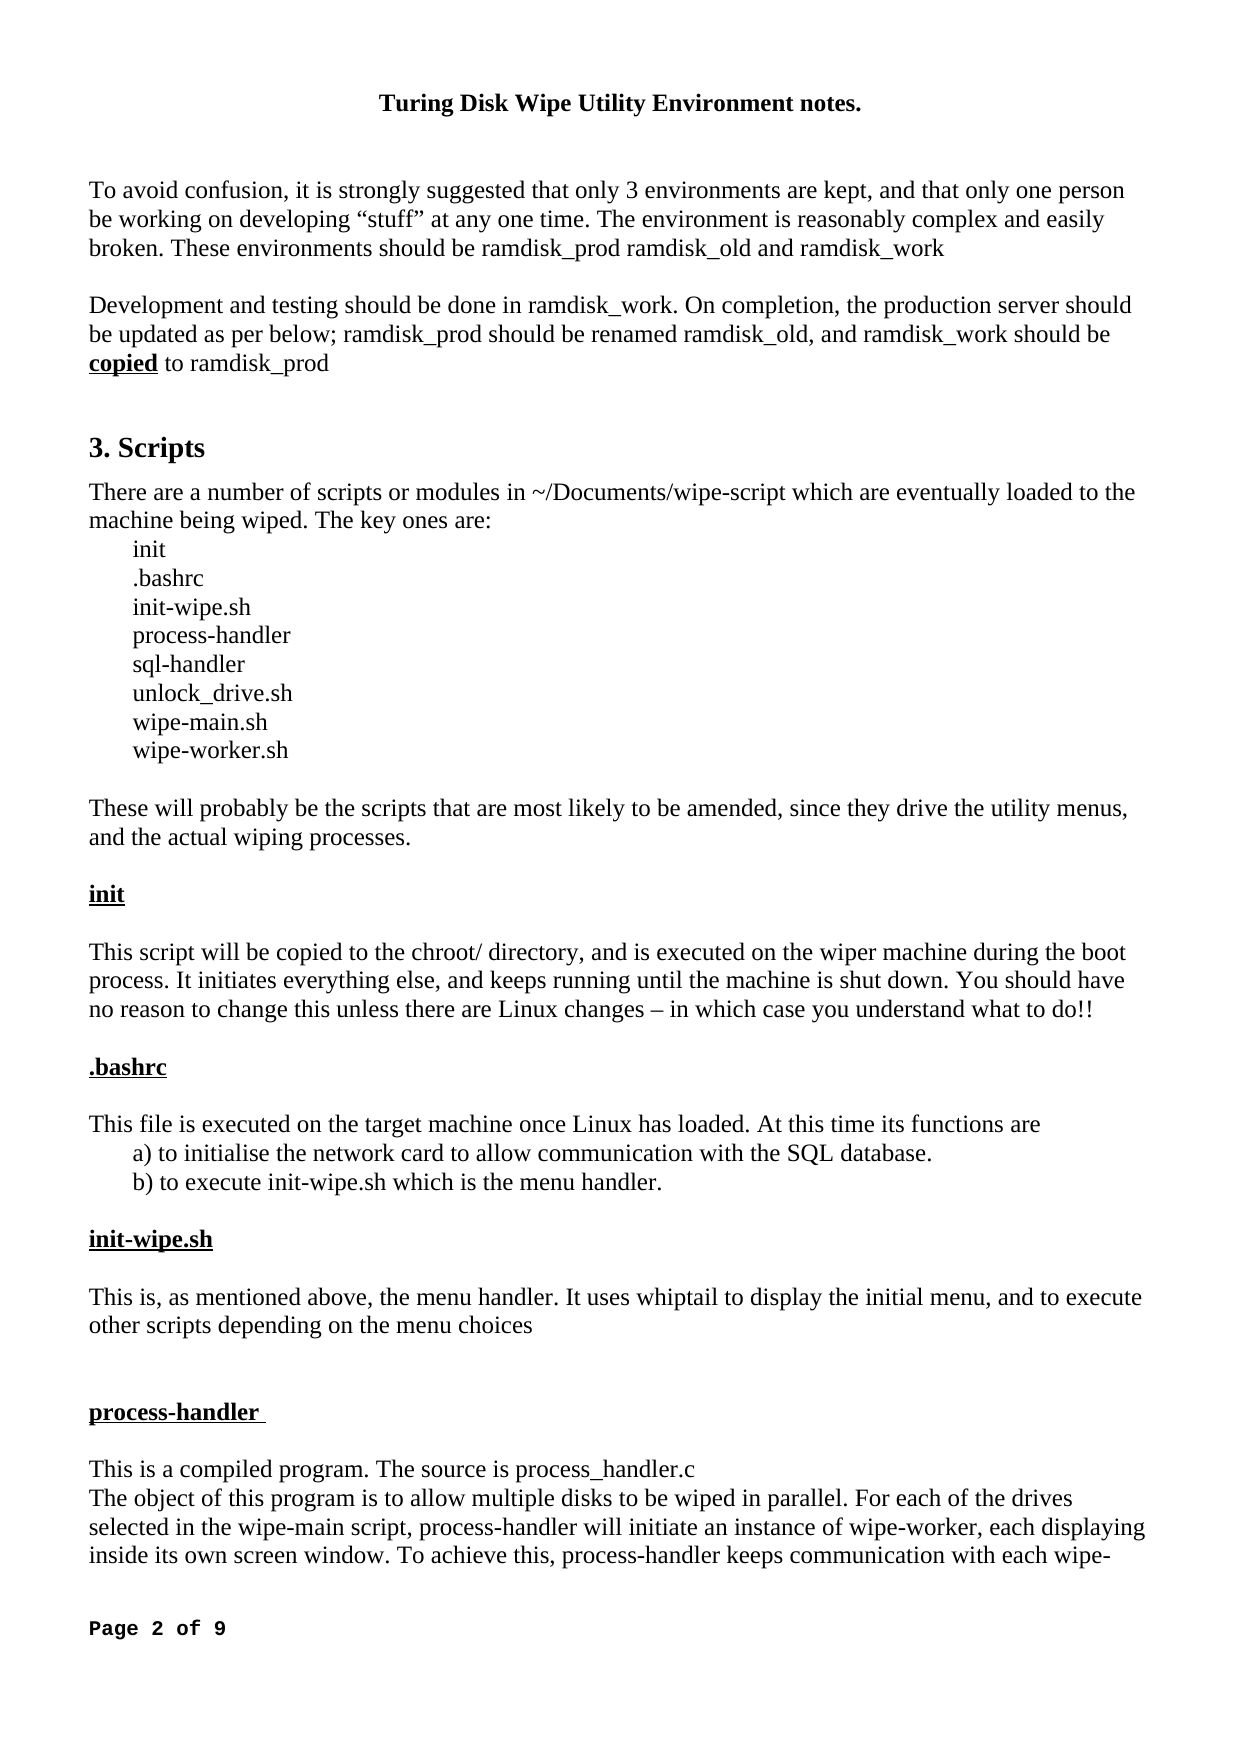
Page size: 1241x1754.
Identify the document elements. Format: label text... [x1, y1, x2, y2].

subtitle 3. Scripts [88, 431, 1152, 464]
text init [88, 879, 1152, 908]
text process-handler [88, 620, 1152, 649]
text This file is executed on the target machine once Linux has loaded. At this time its functions are [88, 1109, 1152, 1138]
text init [88, 534, 1152, 563]
text .bashrc [88, 1052, 1152, 1080]
text This is a compiled program. The source is process_handler.c [88, 1454, 1152, 1483]
text b) to execute init-wipe.sh which is the menu handler. [88, 1167, 1152, 1195]
text unlock_drive.sh [88, 678, 1152, 707]
text a) to initialise the network card to allow communication with the SQL database. [88, 1138, 1152, 1167]
text Development and testing should be done in ramdisk_work. On completion, the production server should be updated as per below; ramdisk_prod should be renamed ramdisk_old, and ramdisk_work should be copied to ramdisk_prod [88, 291, 1152, 377]
text .bashrc [88, 563, 1152, 592]
text process-handler [88, 1397, 1152, 1425]
text To avoid confusion, it is strongly suggested that only 3 environments are kept, and that only one person be working on developing “stuff” at any one time. The environment is reasonably complex and easily broken. These environments should be ramdisk_prod ramdisk_old and ramdisk_work [88, 176, 1152, 262]
text This script will be copied to the chroot/ directory, and is executed on the wiper machine during the boot process. It initiates everything else, and keeps running until the machine is shut down. You should have no reason to change this unless there are Linux changes – in which case you understand what to do!! [88, 937, 1152, 1023]
text wipe-worker.sh [88, 735, 1152, 764]
text The object of this program is to allow multiple disks to be wiped in parallel. For each of the drives selected in the wipe-main script, process-handler will initiate an instance of wipe-worker, each displaying inside its own screen window. To achieve this, process-handler keeps communication with each wipe- [88, 1483, 1152, 1569]
text These will probably be the scripts that are most likely to be amended, since they drive the utility menus, and the actual wiping processes. [88, 793, 1152, 850]
text init-wipe.sh [88, 1224, 1152, 1253]
text This is, as mentioned above, the menu handler. It uses whiptail to display the initial menu, and to execute other scripts depending on the menu choices [88, 1282, 1152, 1339]
text There are a number of scripts or modules in ~/Documents/wipe-script which are eventually loaded to the machine being wiped. The key ones are: [88, 477, 1152, 534]
text init-wipe.sh [88, 592, 1152, 620]
text sql-handler [88, 649, 1152, 678]
text wipe-main.sh [88, 707, 1152, 735]
